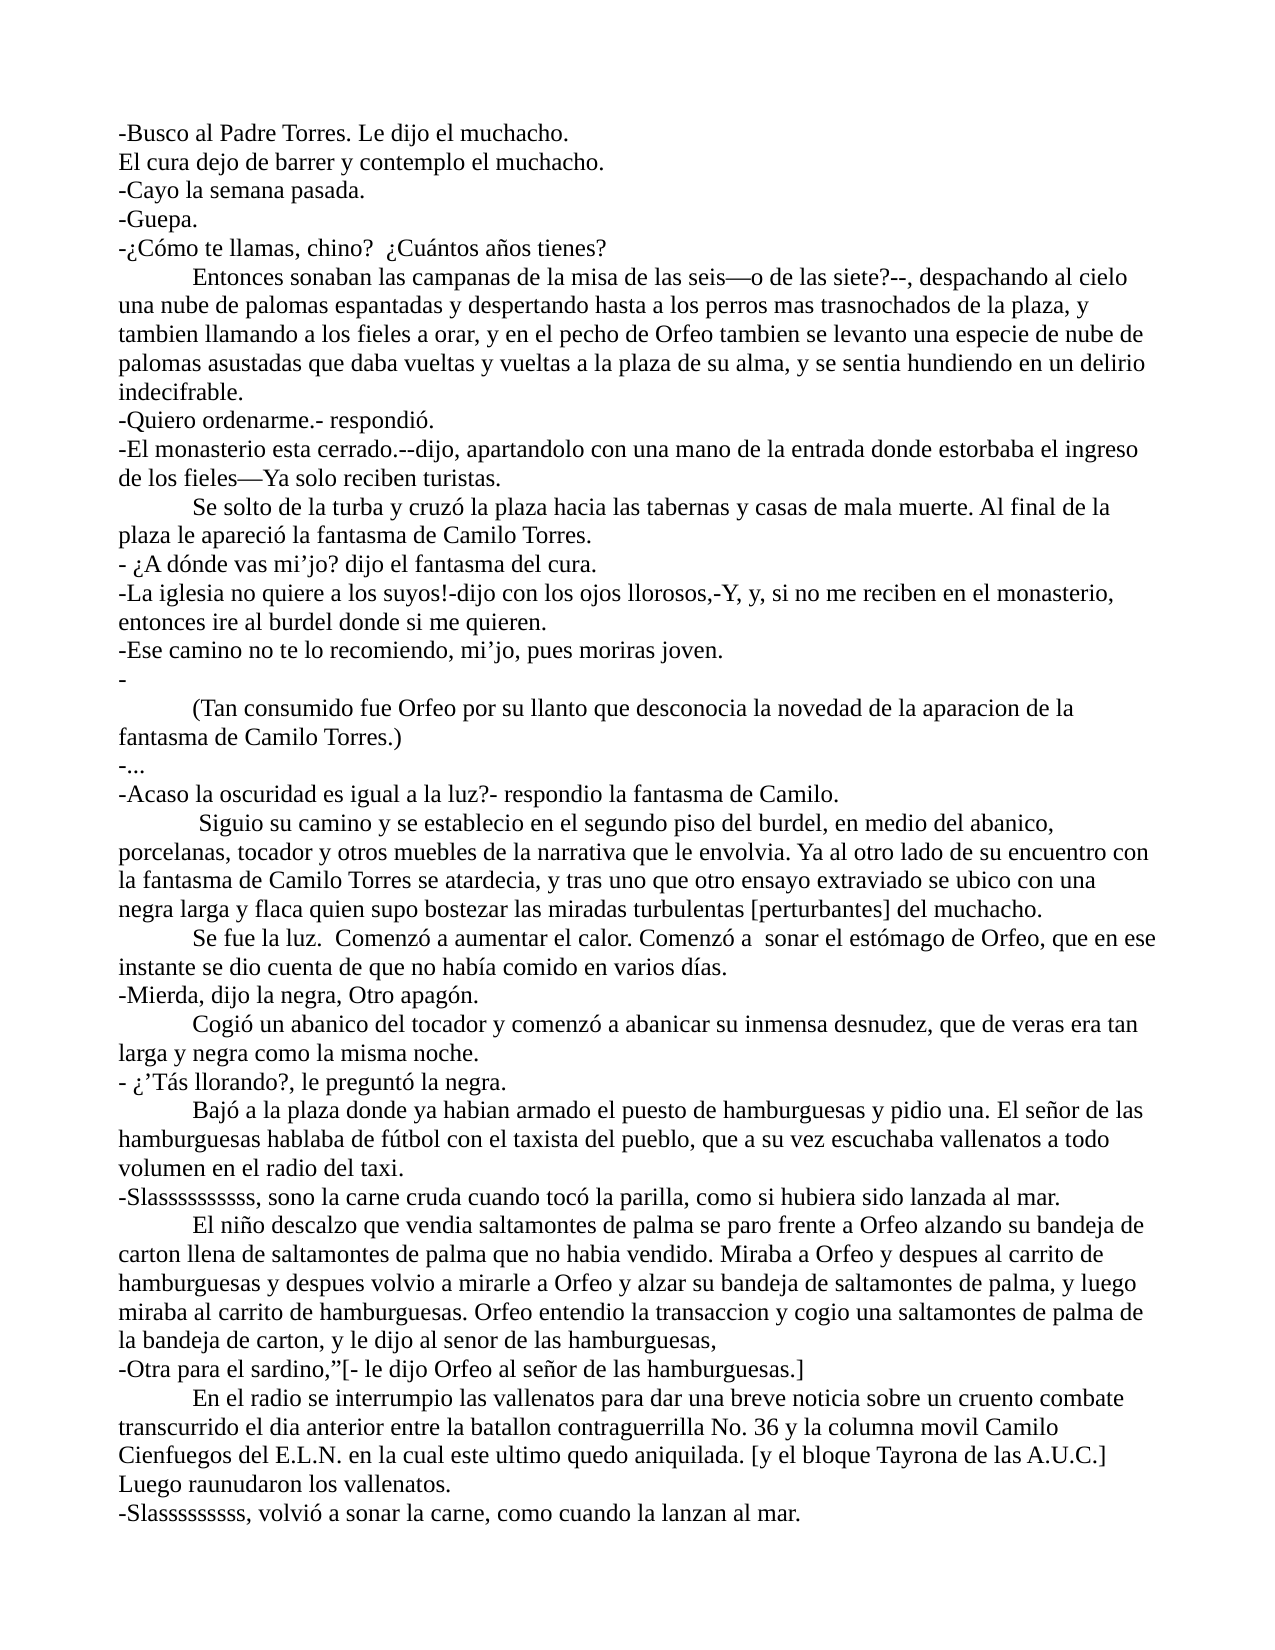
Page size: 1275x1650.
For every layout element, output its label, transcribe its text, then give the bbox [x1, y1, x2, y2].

text -Ese camino no te lo recomiendo, mi’jo, pues moriras joven. [118, 636, 1157, 664]
text -Slassssssssss, sono la carne cruda cuando tocó la parilla, como si hubiera sido lanzada al mar. [118, 1182, 1157, 1211]
text -Otra para el sardino,”[- le dijo Orfeo al señor de las hamburguesas.] [118, 1354, 1157, 1383]
text Siguio su camino y se establecio en el segundo piso del burdel, en medio del abanico, porcelanas, tocador y otros muebles de la narrativa que le envolvia. Ya al otro lado de su encuentro con la fantasma de Camilo Torres se atardecia, y tras uno que otro ensayo extraviado se ubico con una negra larga y flaca quien supo bostezar las miradas turbulentas [perturbantes] del muchacho. [118, 808, 1157, 923]
text -Quiero ordenarme.- respondió. [118, 406, 1157, 434]
text - ¿’Tás llorando?, le preguntó la negra. [118, 1067, 1157, 1096]
text Bajó a la plaza donde ya habian armado el puesto de hamburguesas y pidio una. El señor de las hamburguesas hablaba de fútbol con el taxista del pueblo, que a su vez escuchaba vallenatos a todo volumen en el radio del taxi. [118, 1096, 1157, 1182]
text -Busco al Padre Torres. Le dijo el muchacho. [118, 118, 1157, 147]
text -El monasterio esta cerrado.--dijo, apartandolo con una mano de la entrada donde estorbaba el ingreso de los fieles—Ya solo reciben turistas. [118, 434, 1157, 492]
text -Acaso la oscuridad es igual a la luz?- respondio la fantasma de Camilo. [118, 779, 1157, 808]
text Entonces sonaban las campanas de la misa de las seis—o de las siete?--, despachando al cielo una nube de palomas espantadas y despertando hasta a los perros mas trasnochados de la plaza, y tambien llamando a los fieles a orar, y en el pecho de Orfeo tambien se levanto una especie de nube de palomas asustadas que daba vueltas y vueltas a la plaza de su alma, y se sentia hundiendo en un delirio indecifrable. [118, 262, 1157, 406]
text El niño descalzo que vendia saltamontes de palma se paro frente a Orfeo alzando su bandeja de carton llena de saltamontes de palma que no habia vendido. Miraba a Orfeo y despues al carrito de hamburguesas y despues volvio a mirarle a Orfeo y alzar su bandeja de saltamontes de palma, y luego miraba al carrito de hamburguesas. Orfeo entendio la transaccion y cogio una saltamontes de palma de la bandeja de carton, y le dijo al senor de las hamburguesas, [118, 1211, 1157, 1354]
text - ¿A dónde vas mi’jo? dijo el fantasma del cura. [118, 549, 1157, 578]
text -¿Cómo te llamas, chino? ¿Cuántos años tienes? [118, 233, 1157, 262]
text Se fue la luz. Comenzó a aumentar el calor. Comenzó a sonar el estómago de Orfeo, que en ese instante se dio cuenta de que no había comido en varios días. [118, 923, 1157, 981]
text -Guepa. [118, 204, 1157, 233]
text -Slasssssssss, volvió a sonar la carne, como cuando la lanzan al mar. [118, 1498, 1157, 1527]
text El cura dejo de barrer y contemplo el muchacho. [118, 147, 1157, 176]
text Cogió un abanico del tocador y comenzó a abanicar su inmensa desnudez, que de veras era tan larga y negra como la misma noche. [118, 1009, 1157, 1067]
text (Tan consumido fue Orfeo por su llanto que desconocia la novedad de la aparacion de la fantasma de Camilo Torres.) [118, 693, 1157, 751]
text En el radio se interrumpio las vallenatos para dar una breve noticia sobre un cruento combate transcurrido el dia anterior entre la batallon contraguerrilla No. 36 y la columna movil Camilo Cienfuegos del E.L.N. en la cual este ultimo quedo aniquilada. [y el bloque Tayrona de las A.U.C.] Luego raunudaron los vallenatos. [118, 1383, 1157, 1498]
text -Mierda, dijo la negra, Otro apagón. [118, 981, 1157, 1009]
text -Cayo la semana pasada. [118, 176, 1157, 204]
text - [118, 664, 1157, 693]
text -... [118, 751, 1157, 779]
text Se solto de la turba y cruzó la plaza hacia las tabernas y casas de mala muerte. Al final de la plaza le apareció la fantasma de Camilo Torres. [118, 492, 1157, 549]
text -La iglesia no quiere a los suyos!-dijo con los ojos llorosos,-Y, y, si no me reciben en el monasterio, entonces ire al burdel donde si me quieren. [118, 578, 1157, 636]
